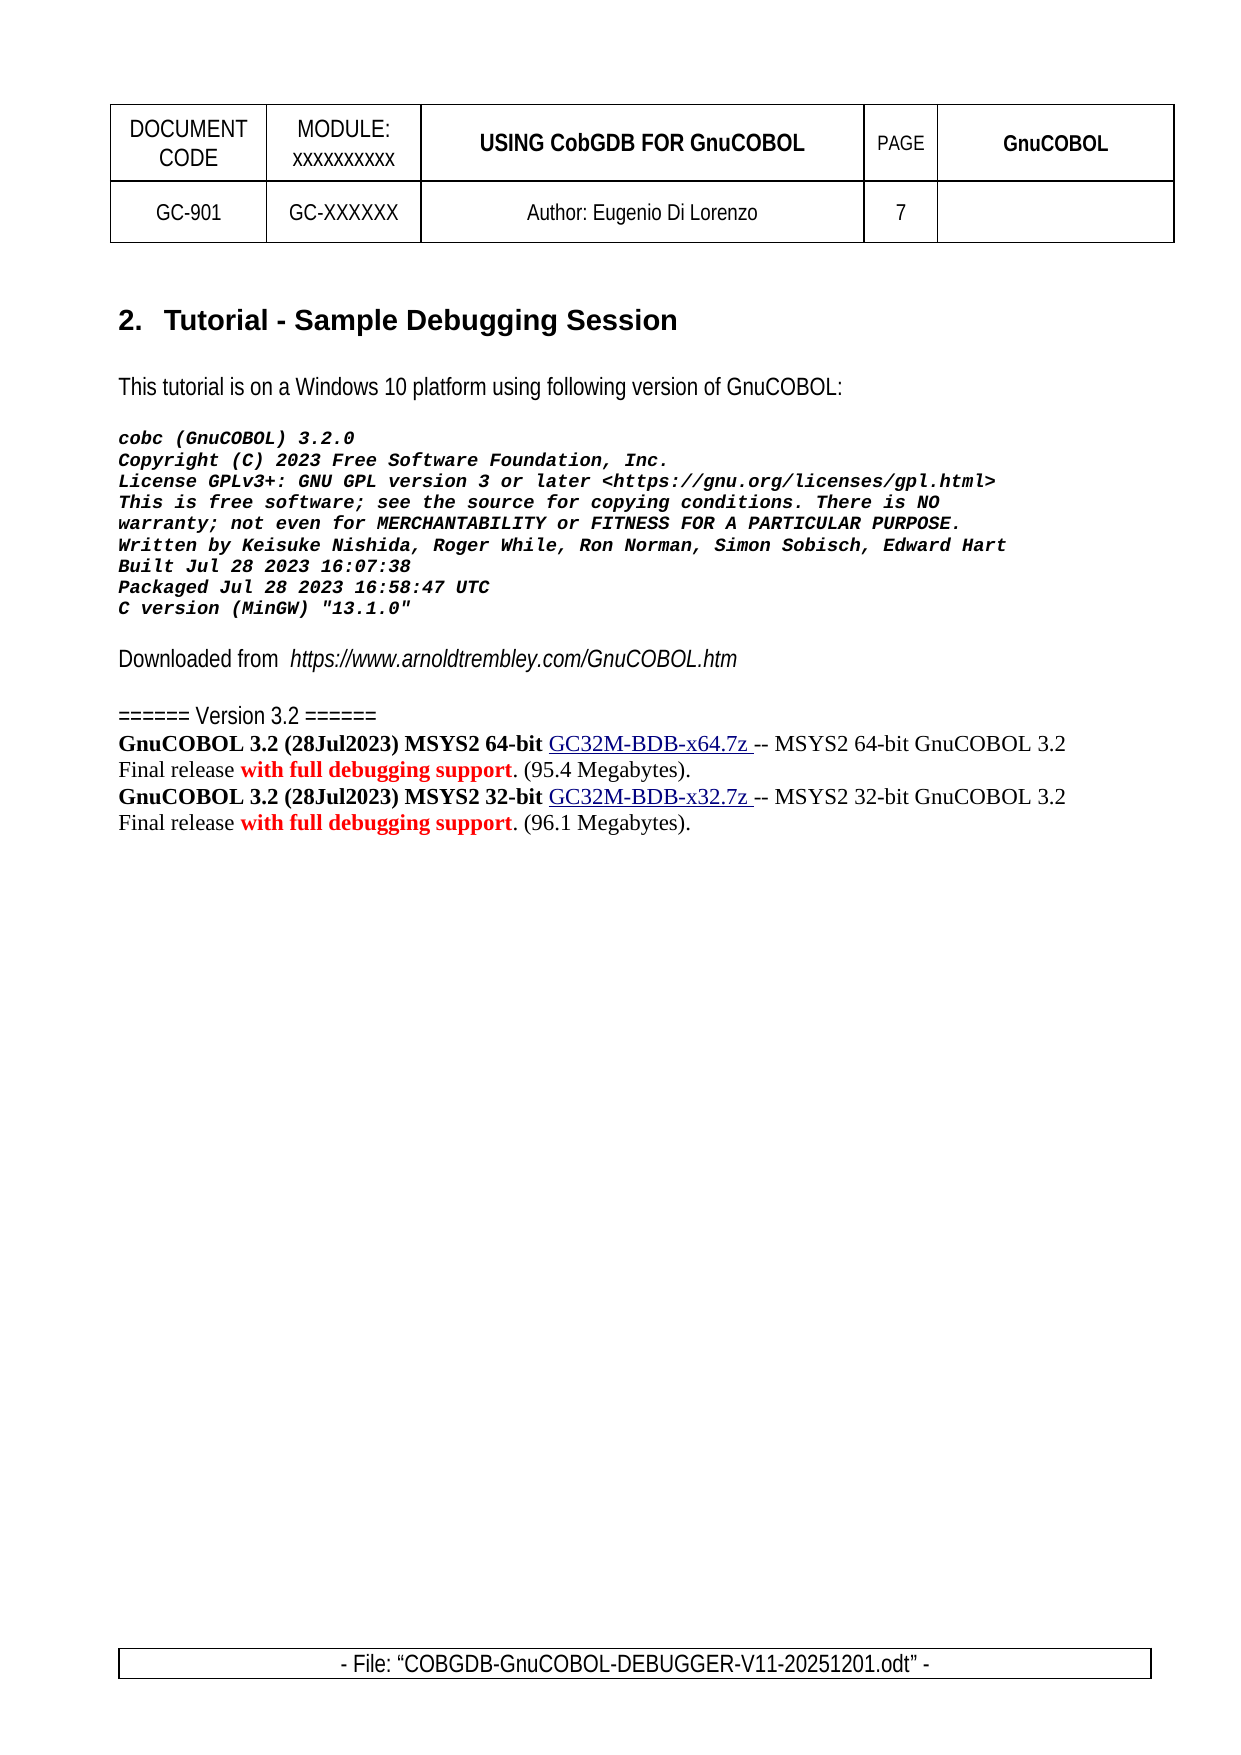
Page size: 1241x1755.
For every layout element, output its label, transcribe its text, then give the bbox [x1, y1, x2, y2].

text Packaged Jul 28 2023 16:58:47 UTC [118, 578, 1152, 599]
text Copyright (C) 2023 Free Software Foundation, Inc. [118, 450, 1152, 472]
text Built Jul 28 2023 16:07:38 [118, 557, 1152, 578]
text License GPLv3+: GNU GPL version 3 or later <https://gnu.org/licenses/gpl.html> [118, 472, 1152, 493]
text GnuCOBOL 3.2 (28Jul2023) MSYS2 32-bit GC32M-BDB-x32.7z -- MSYS2 32-bit GnuCOBOL 3.2 Final release with full debugging support. (96.1 Megabytes). [118, 783, 1077, 835]
text warranty; not even for MERCHANTABILITY or FITNESS FOR A PARTICULAR PURPOSE. [118, 514, 1152, 535]
text C version (MinGW) "13.1.0" [118, 599, 1152, 620]
subtitle Tutorial - Sample Debugging Session [118, 303, 1152, 337]
text Downloaded from https://www.arnoldtrembley.com/GnuCOBOL.htm [118, 644, 1152, 673]
text This tutorial is on a Windows 10 platform using following version of GnuCOBOL: [118, 372, 1152, 401]
text ====== Version 3.2 ====== [118, 701, 1152, 730]
text Written by Keisuke Nishida, Roger While, Ron Norman, Simon Sobisch, Edward Hart [118, 535, 1152, 557]
text GnuCOBOL 3.2 (28Jul2023) MSYS2 64-bit GC32M-BDB-x64.7z -- MSYS2 64-bit GnuCOBOL 3.2 Final release with full debugging support. (95.4 Megabytes). [118, 730, 1077, 783]
text cobc (GnuCOBOL) 3.2.0 [118, 429, 1152, 450]
text This is free software; see the source for copying conditions. There is NO [118, 493, 1152, 514]
